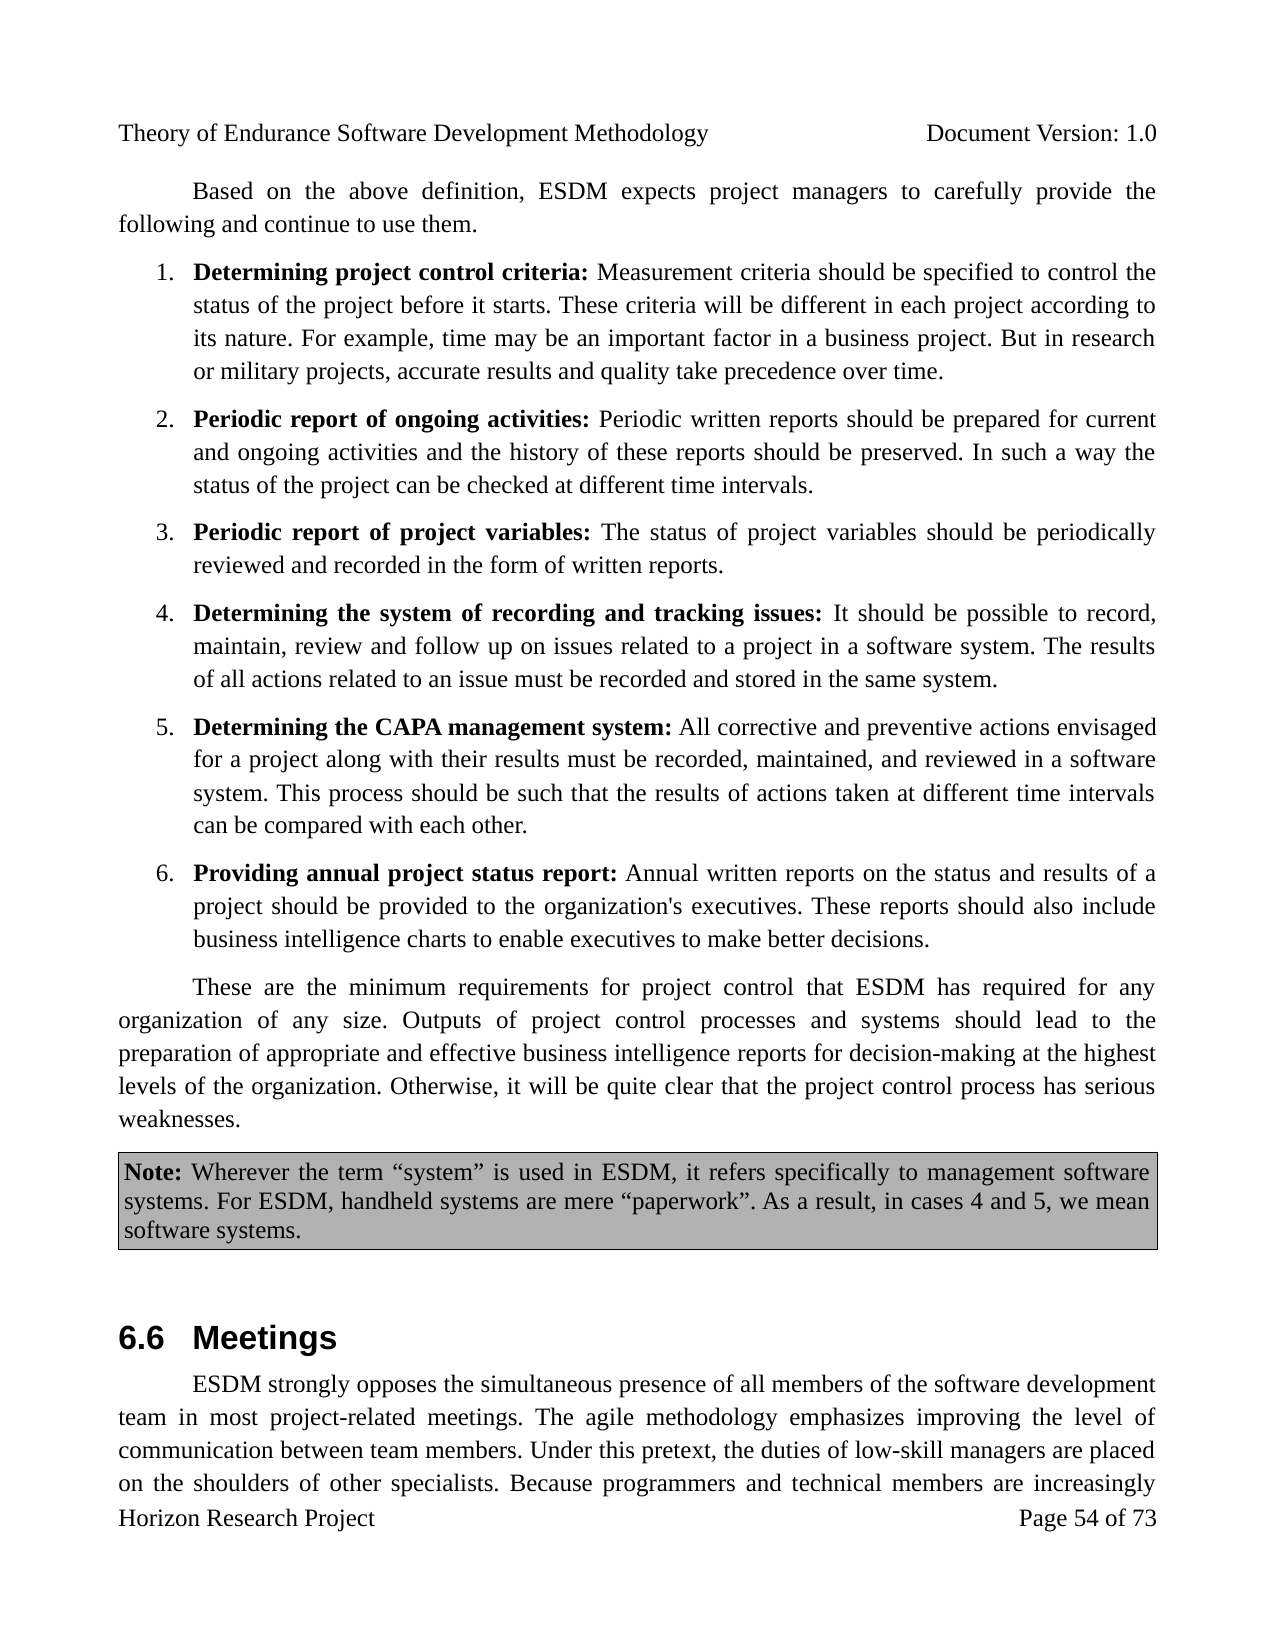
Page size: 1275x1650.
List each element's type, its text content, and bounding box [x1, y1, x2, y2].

list Determining the system of recording and tracking issues: It should be possible to record, maintain, review and follow up on issues related to a project in a software system. The results of all actions related to an issue must be recorded and stored in the same system. [156, 598, 1157, 693]
list Periodic report of ongoing activities: Periodic written reports should be prepared for current and ongoing activities and the history of these reports should be preserved. In such a way the status of the project can be checked at different time intervals. [156, 404, 1157, 498]
text These are the minimum requirements for project control that ESDM has required for any organization of any size. Outputs of project control processes and systems should lead to the preparation of appropriate and effective business intelligence reports for decision-making at the highest levels of the organization. Otherwise, it will be quite clear that the project control process has serious weaknesses. [118, 972, 1157, 1133]
list Periodic report of project variables: The status of project variables should be periodically reviewed and recorded in the form of written reports. [156, 517, 1157, 579]
subtitle Meetings [118, 1318, 1157, 1357]
table_header Note: Wherever the term “system” is used in ESDM, it refers specifically to management software systems. For ESDM, handheld systems are mere “paperwork”. As a result, in cases 4 and 5, we mean software systems. [119, 1153, 1157, 1249]
list Determining project control criteria: Measurement criteria should be specified to control the status of the project before it starts. These criteria will be different in each project according to its nature. For example, time may be an important factor in a business project. But in research or military projects, accurate results and quality take precedence over time. [156, 257, 1157, 385]
text Based on the above definition, ESDM expects project managers to carefully provide the following and continue to use them. [118, 176, 1157, 238]
list Determining the CAPA management system: All corrective and preventive actions envisaged for a project along with their results must be recorded, maintained, and reviewed in a software system. This process should be such that the results of actions taken at different time intervals can be compared with each other. [156, 712, 1157, 839]
text ESDM strongly opposes the simultaneous presence of all members of the software development team in most project-related meetings. The agile methodology emphasizes improving the level of communication between team members. Under this pretext, the duties of low-skill managers are placed on the shoulders of other specialists. Because programmers and technical members are increasingly [118, 1369, 1157, 1497]
list Providing annual project status report: Annual written reports on the status and results of a project should be provided to the organization's executives. These reports should also include business intelligence charts to enable executives to make better decisions. [156, 858, 1157, 953]
